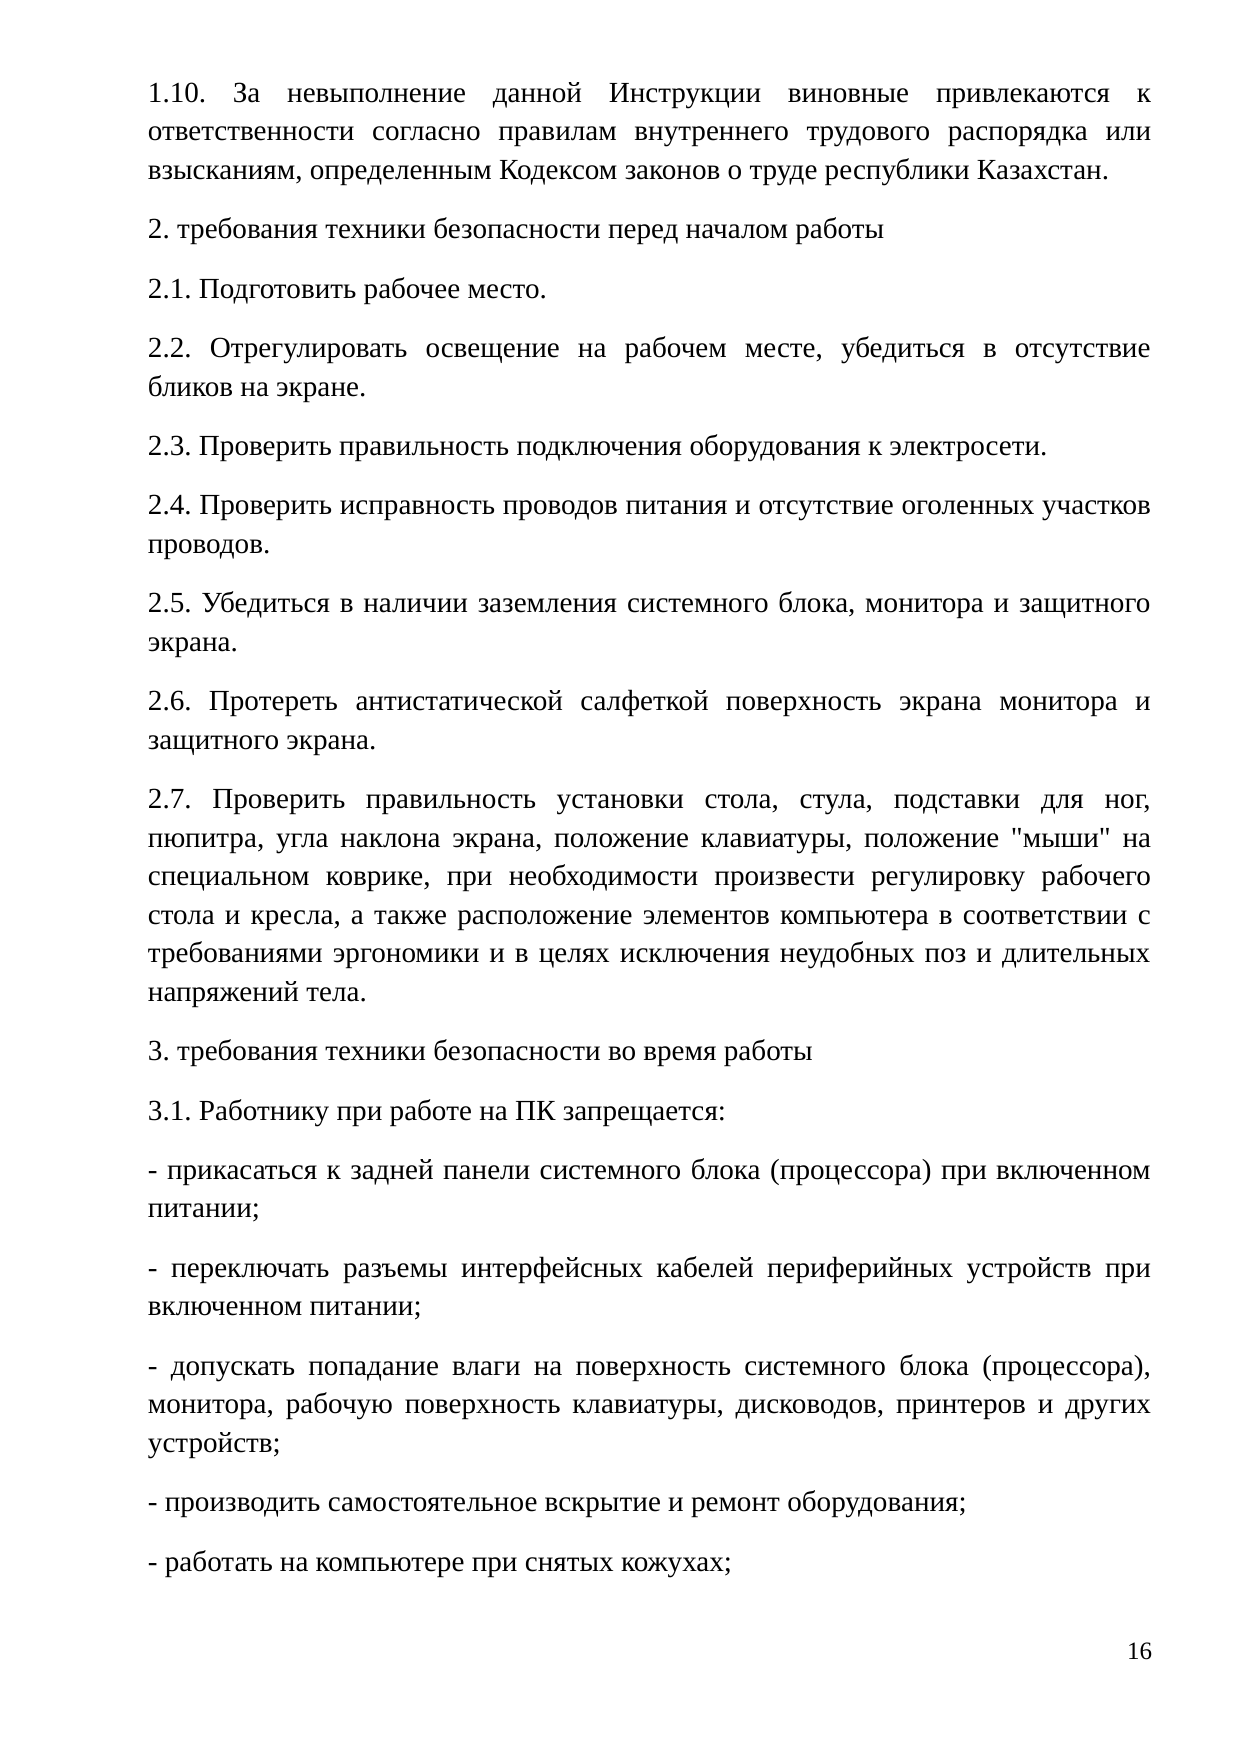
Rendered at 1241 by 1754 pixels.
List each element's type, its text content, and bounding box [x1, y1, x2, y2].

text 2.5. Убедиться в наличии заземления системного блока, монитора и защитного экрана. [148, 585, 1152, 657]
text 1.10. За невыполнение данной Инструкции виновные привлекаются к ответственности согласно правилам внутреннего трудового распорядка или взысканиям, определенным Кодексом законов о труде республики Казахстан. [148, 75, 1152, 186]
text - прикасаться к задней панели системного блока (процессора) при включенном питании; [148, 1152, 1152, 1224]
text 3.1. Работнику при работе на ПК запрещается: [148, 1093, 1152, 1126]
text 2. требования техники безопасности перед началом работы [148, 211, 1152, 245]
text 2.6. Протереть антистатической салфеткой поверхность экрана монитора и защитного экрана. [148, 683, 1152, 755]
text 2.7. Проверить правильность установки стола, стула, подставки для ног, пюпитра, угла наклона экрана, положение клавиатуры, положение "мыши" на специальном коврике, при необходимости произвести регулировку рабочего стола и кресла, а также расположение элементов компьютера в соответствии с требованиями эргономики и в целях исключения неудобных поз и длительных напряжений тела. [148, 781, 1152, 1007]
text - производить самостоятельное вскрытие и ремонт оборудования; [148, 1484, 1152, 1518]
text 2.4. Проверить исправность проводов питания и отсутствие оголенных участков проводов. [148, 487, 1152, 559]
text 2.2. Отрегулировать освещение на рабочем месте, убедиться в отсутствие бликов на экране. [148, 330, 1152, 402]
text 2.3. Проверить правильность подключения оборудования к электросети. [148, 428, 1152, 462]
text - допускать попадание влаги на поверхность системного блока (процессора), монитора, рабочую поверхность клавиатуры, дисководов, принтеров и других устройств; [148, 1348, 1152, 1458]
text 2.1. Подготовить рабочее место. [148, 271, 1152, 304]
text - переключать разъемы интерфейсных кабелей периферийных устройств при включенном питании; [148, 1250, 1152, 1322]
text - работать на компьютере при снятых кожухах; [148, 1544, 1152, 1577]
text 3. требования техники безопасности во время работы [148, 1033, 1152, 1067]
